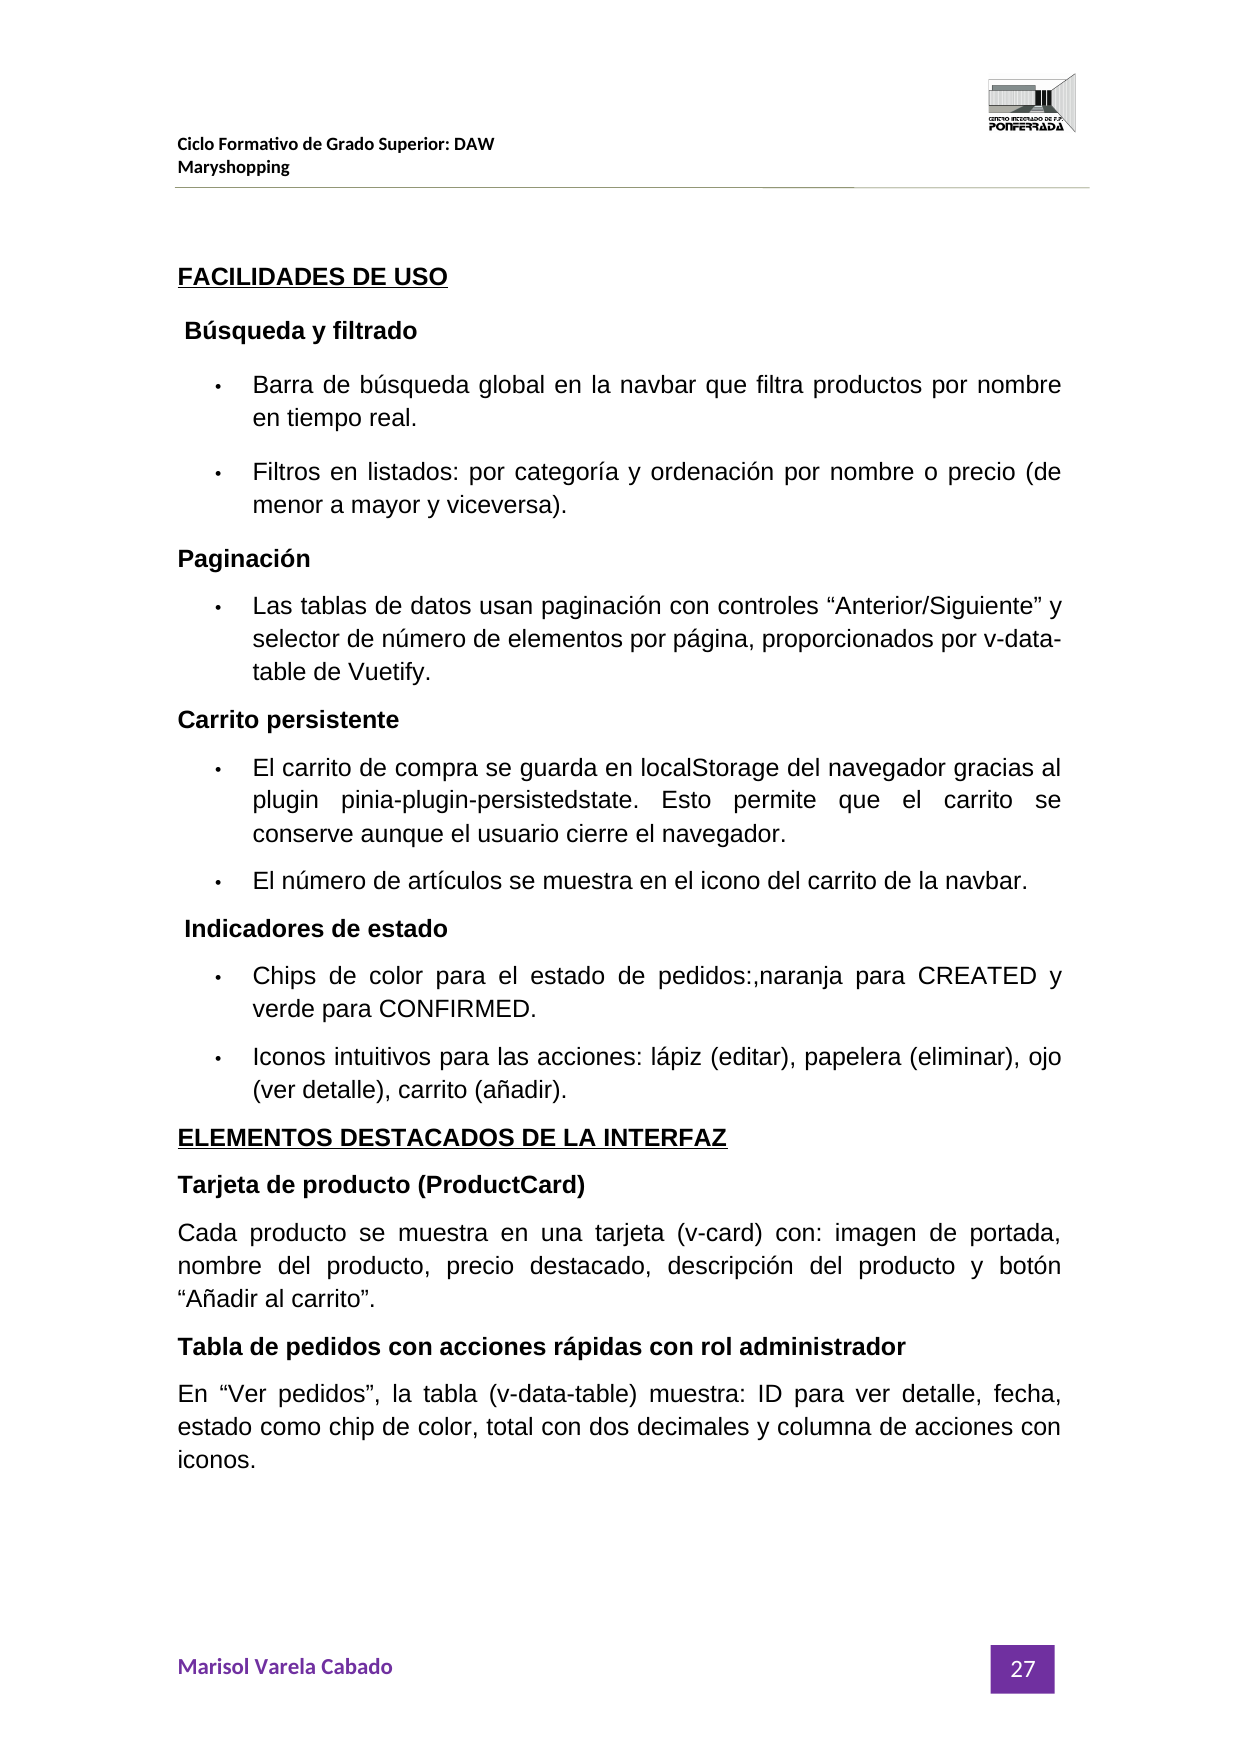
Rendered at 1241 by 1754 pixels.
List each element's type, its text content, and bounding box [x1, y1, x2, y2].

text Indicadores de estado [177, 914, 1063, 942]
list Las tablas de datos usan paginación con controles “Anterior/Siguiente” y selector de número de elementos por página, proporcionados por v-data-table de Vuetify. [215, 591, 1063, 686]
text Tarjeta de producto (ProductCard) [177, 1170, 1063, 1199]
list El carrito de compra se guarda en localStorage del navegador gracias al plugin pinia-plugin-persistedstate. Esto permite que el carrito se conserve aunque el usuario cierre el navegador. [215, 752, 1063, 847]
text ELEMENTOS DESTACADOS DE LA INTERFAZ [177, 1123, 1063, 1151]
list El número de artículos se muestra en el icono del carrito de la navbar. [215, 866, 1063, 895]
list Barra de búsqueda global en la navbar que filtra productos por nombre en tiempo real. [215, 370, 1063, 432]
text FACILIDADES DE USO [177, 262, 1063, 291]
list Filtros en listados: por categoría y ordenación por nombre o precio (de menor a mayor y viceversa). [215, 457, 1063, 518]
list Iconos intuitivos para las acciones: lápiz (editar), papelera (eliminar), ojo (ver detalle), carrito (añadir). [215, 1042, 1063, 1104]
text Carrito persistente [177, 705, 1063, 734]
text Paginación [177, 544, 1063, 572]
text En “Ver pedidos”, la tabla (v-data-table) muestra: ID para ver detalle, fecha, estado como chip de color, total con dos decimales y columna de acciones con iconos. [177, 1379, 1063, 1474]
list Chips de color para el estado de pedidos:,naranja para CREATED y verde para CONFIRMED. [215, 961, 1063, 1023]
text Tabla de pedidos con acciones rápidas con rol administrador [177, 1331, 1063, 1360]
text Cada producto se muestra en una tarjeta (v-card) con: imagen de portada, nombre del producto, precio destacado, descripción del producto y botón “Añadir al carrito”. [177, 1218, 1063, 1313]
text Búsqueda y filtrado [177, 316, 1063, 345]
